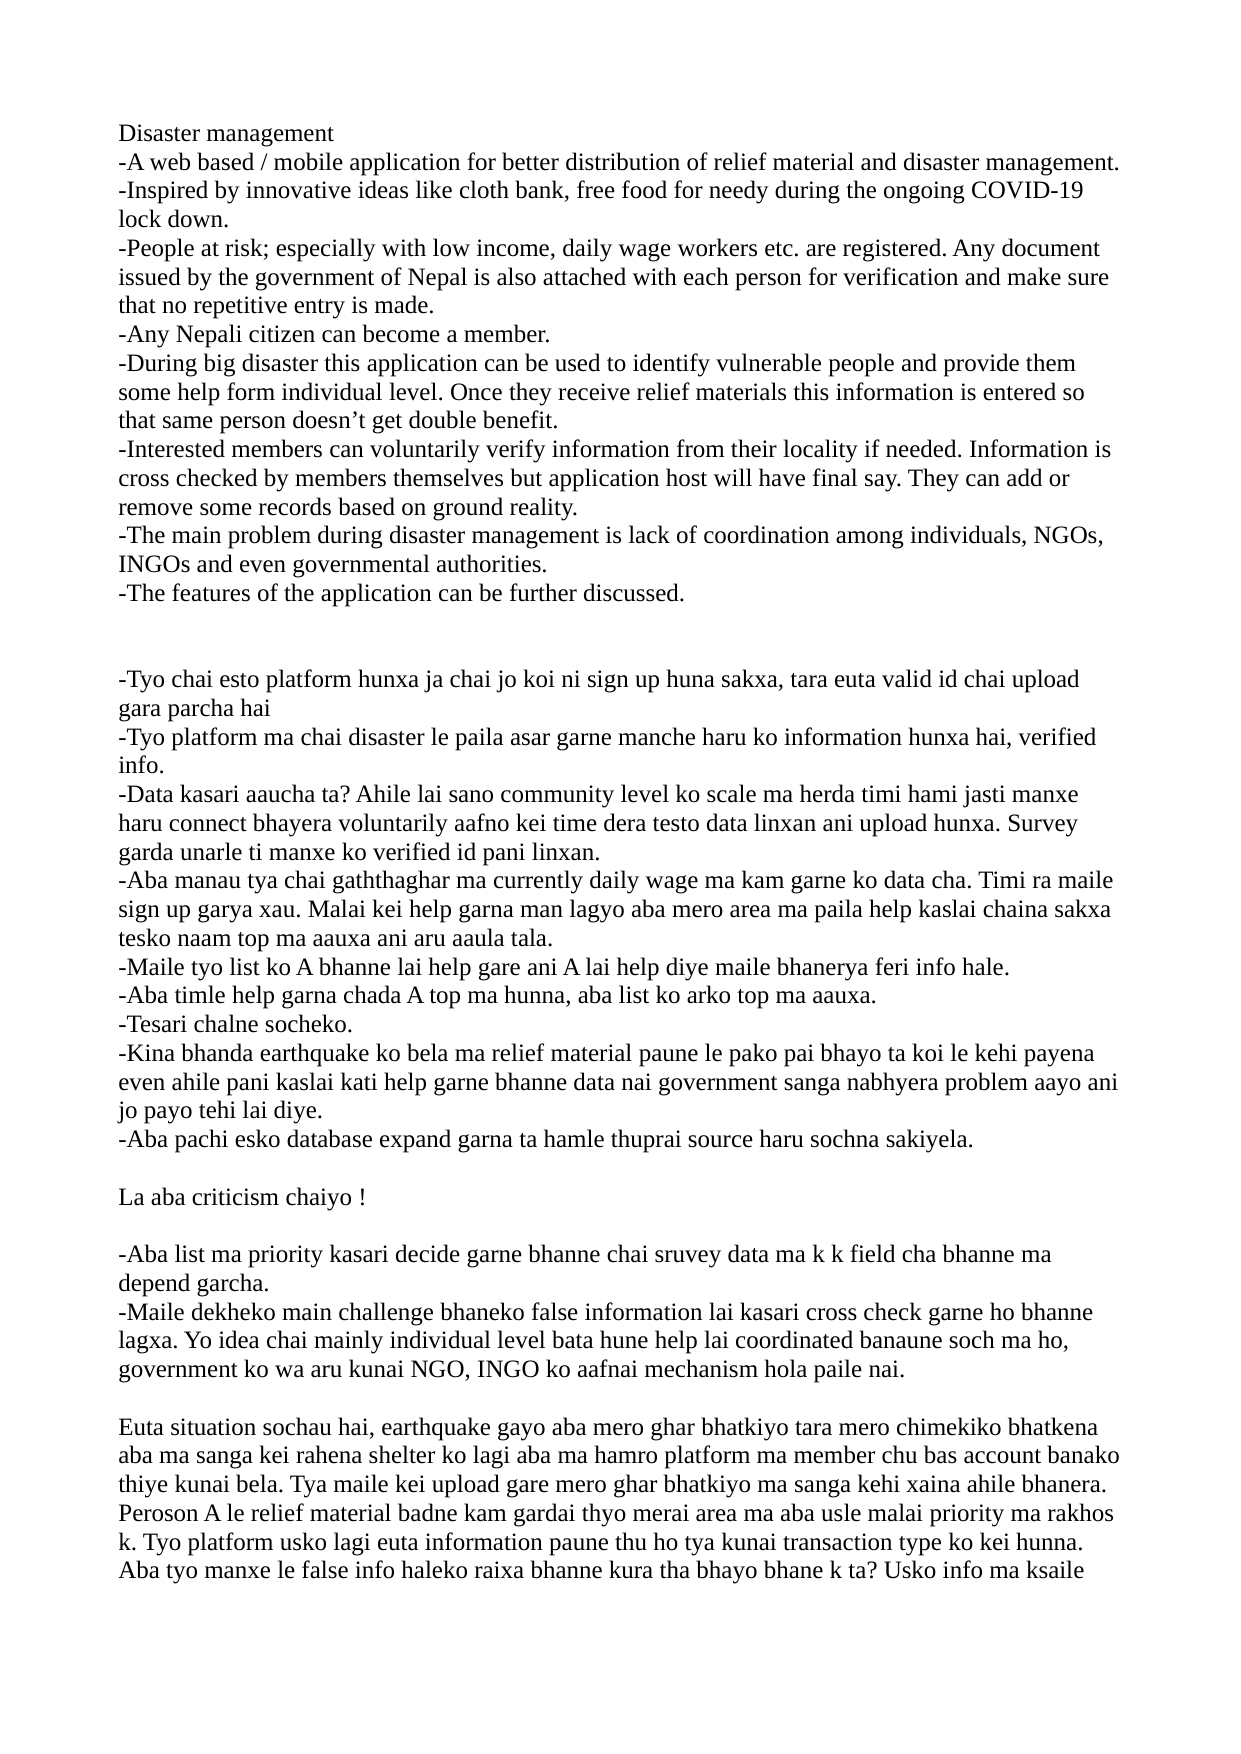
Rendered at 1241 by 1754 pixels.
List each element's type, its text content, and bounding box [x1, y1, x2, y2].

text -Tyo chai esto platform hunxa ja chai jo koi ni sign up huna sakxa, tara euta valid id chai upload gara parcha hai [118, 664, 1122, 722]
text -Any Nepali citizen can become a member. [118, 319, 1122, 348]
text -Tyo platform ma chai disaster le paila asar garne manche haru ko information hunxa hai, verified info. [118, 722, 1122, 779]
text -Maile dekheko main challenge bhaneko false information lai kasari cross check garne ho bhanne lagxa. Yo idea chai mainly individual level bata hune help lai coordinated banaune soch ma ho, government ko wa aru kunai NGO, INGO ko aafnai mechanism hola paile nai. [118, 1297, 1122, 1383]
text -People at risk; especially with low income, daily wage workers etc. are registered. Any document issued by the government of Nepal is also attached with each person for verification and make sure that no repetitive entry is made. [118, 233, 1122, 319]
text -Data kasari aaucha ta? Ahile lai sano community level ko scale ma herda timi hami jasti manxe haru connect bhayera voluntarily aafno kei time dera testo data linxan ani upload hunxa. Survey garda unarle ti manxe ko verified id pani linxan. [118, 779, 1122, 866]
text -Aba list ma priority kasari decide garne bhanne chai sruvey data ma k k field cha bhanne ma depend garcha. [118, 1239, 1122, 1297]
text La aba criticism chaiyo ! [118, 1182, 1122, 1211]
text -During big disaster this application can be used to identify vulnerable people and provide them some help form individual level. Once they receive relief materials this information is entered so that same person doesn’t get double benefit. [118, 348, 1122, 434]
text -Maile tyo list ko A bhanne lai help gare ani A lai help diye maile bhanerya feri info hale. [118, 952, 1122, 981]
text -Aba manau tya chai gaththaghar ma currently daily wage ma kam garne ko data cha. Timi ra maile sign up garya xau. Malai kei help garna man lagyo aba mero area ma paila help kaslai chaina sakxa tesko naam top ma aauxa ani aru aaula tala. [118, 866, 1122, 952]
text Disaster management [118, 118, 1122, 147]
text -Aba timle help garna chada A top ma hunna, aba list ko arko top ma aauxa. [118, 981, 1122, 1009]
text -Inspired by innovative ideas like cloth bank, free food for needy during the ongoing COVID-19 lock down. [118, 176, 1122, 233]
text -A web based / mobile application for better distribution of relief material and disaster management. [118, 147, 1122, 176]
text -Interested members can voluntarily verify information from their locality if needed. Information is cross checked by members themselves but application host will have final say. They can add or remove some records based on ground reality. [118, 434, 1122, 521]
text -Aba pachi esko database expand garna ta hamle thuprai source haru sochna sakiyela. [118, 1124, 1122, 1153]
text -The main problem during disaster management is lack of coordination among individuals, NGOs, INGOs and even governmental authorities. [118, 521, 1122, 578]
text Euta situation sochau hai, earthquake gayo aba mero ghar bhatkiyo tara mero chimekiko bhatkena aba ma sanga kei rahena shelter ko lagi aba ma hamro platform ma member chu bas account banako thiye kunai bela. Tya maile kei upload gare mero ghar bhatkiyo ma sanga kehi xaina ahile bhanera. Peroson A le relief material badne kam gardai thyo merai area ma aba usle malai priority ma rakhos k. Tyo platform usko lagi euta information paune thu ho tya kunai transaction type ko kei hunna. Aba tyo manxe le false info haleko raixa bhanne kura tha bhayo bhane k ta? Usko info ma ksaile [118, 1412, 1122, 1584]
text -Kina bhanda earthquake ko bela ma relief material paune le pako pai bhayo ta koi le kehi payena even ahile pani kaslai kati help garne bhanne data nai government sanga nabhyera problem aayo ani jo payo tehi lai diye. [118, 1038, 1122, 1124]
text -Tesari chalne socheko. [118, 1009, 1122, 1038]
text -The features of the application can be further discussed. [118, 578, 1122, 607]
